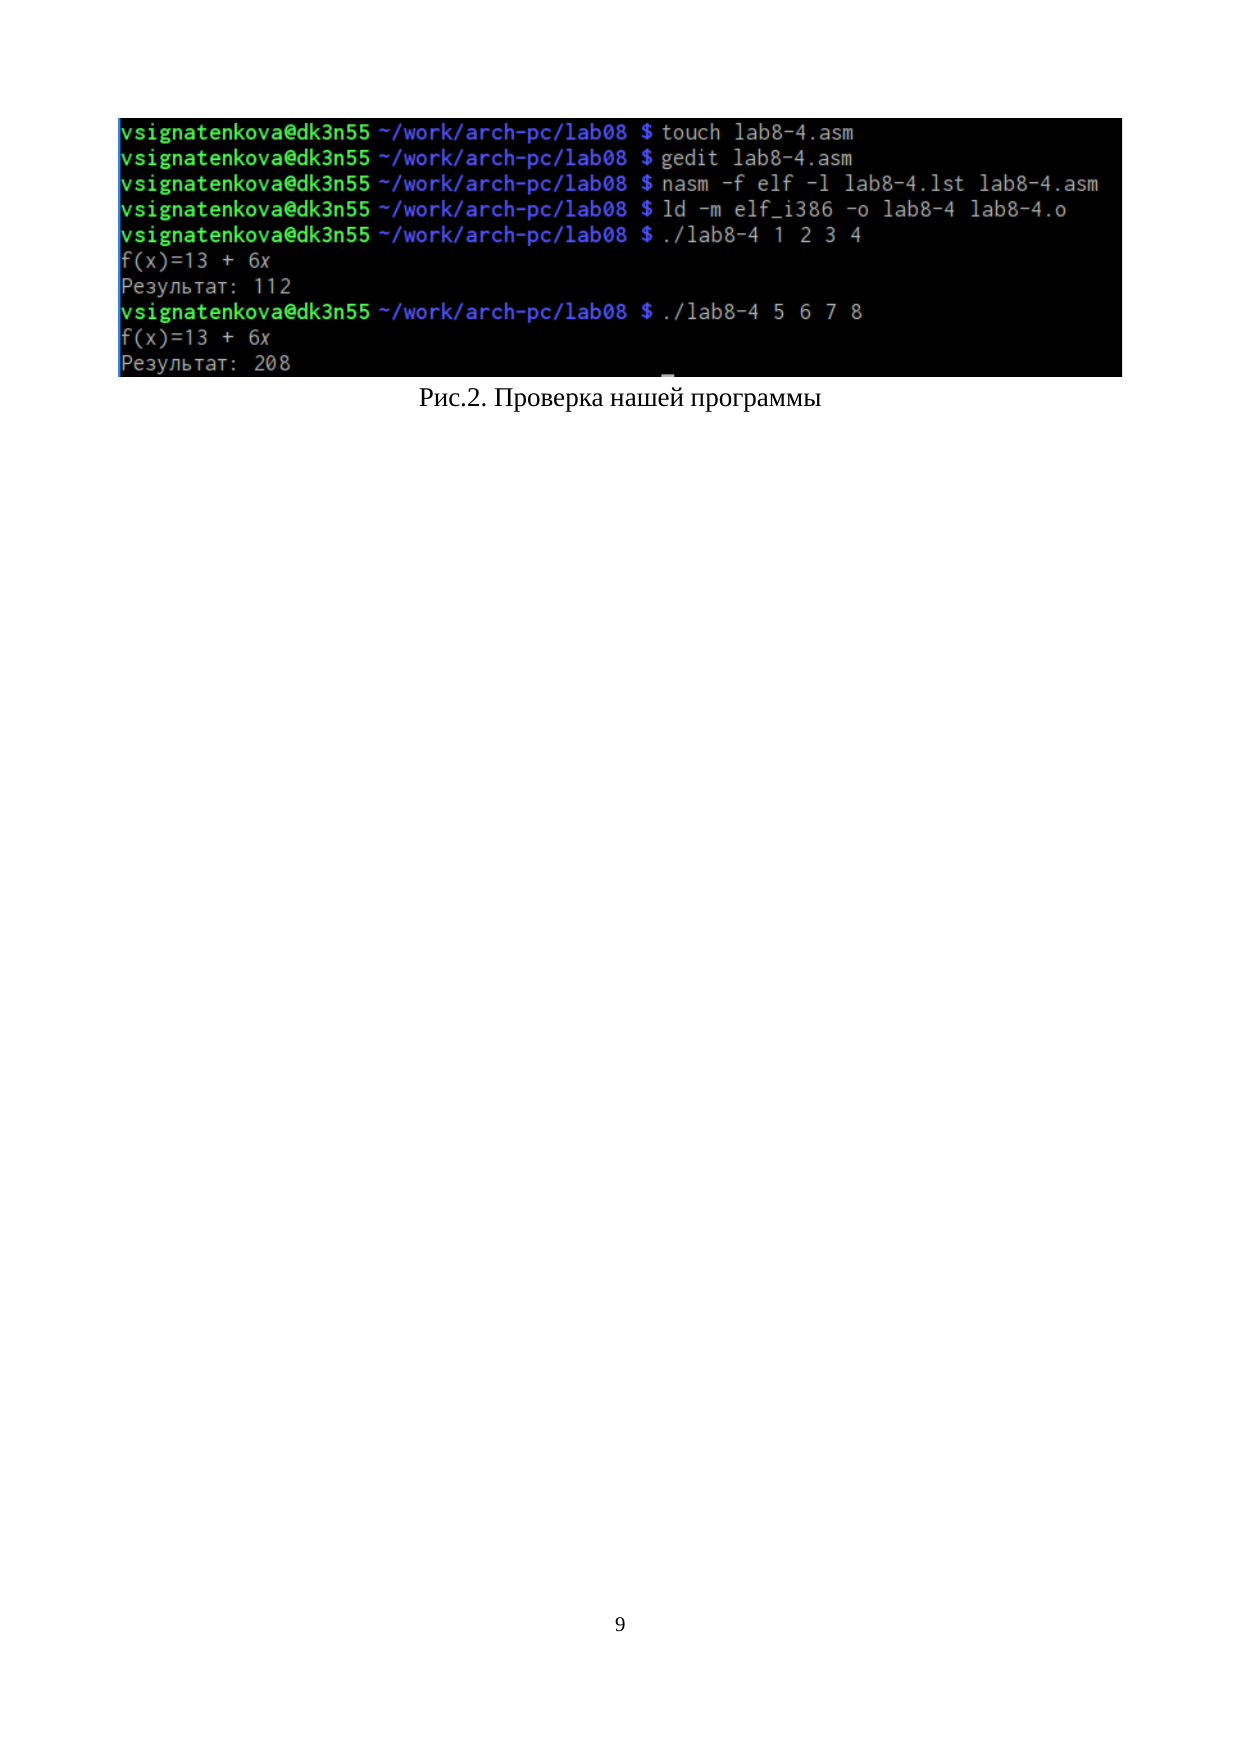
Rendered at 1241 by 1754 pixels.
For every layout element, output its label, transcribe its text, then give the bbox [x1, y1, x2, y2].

subtitle Рис.2. Проверка нашей программы [118, 377, 1122, 412]
picture [118, 118, 1123, 377]
